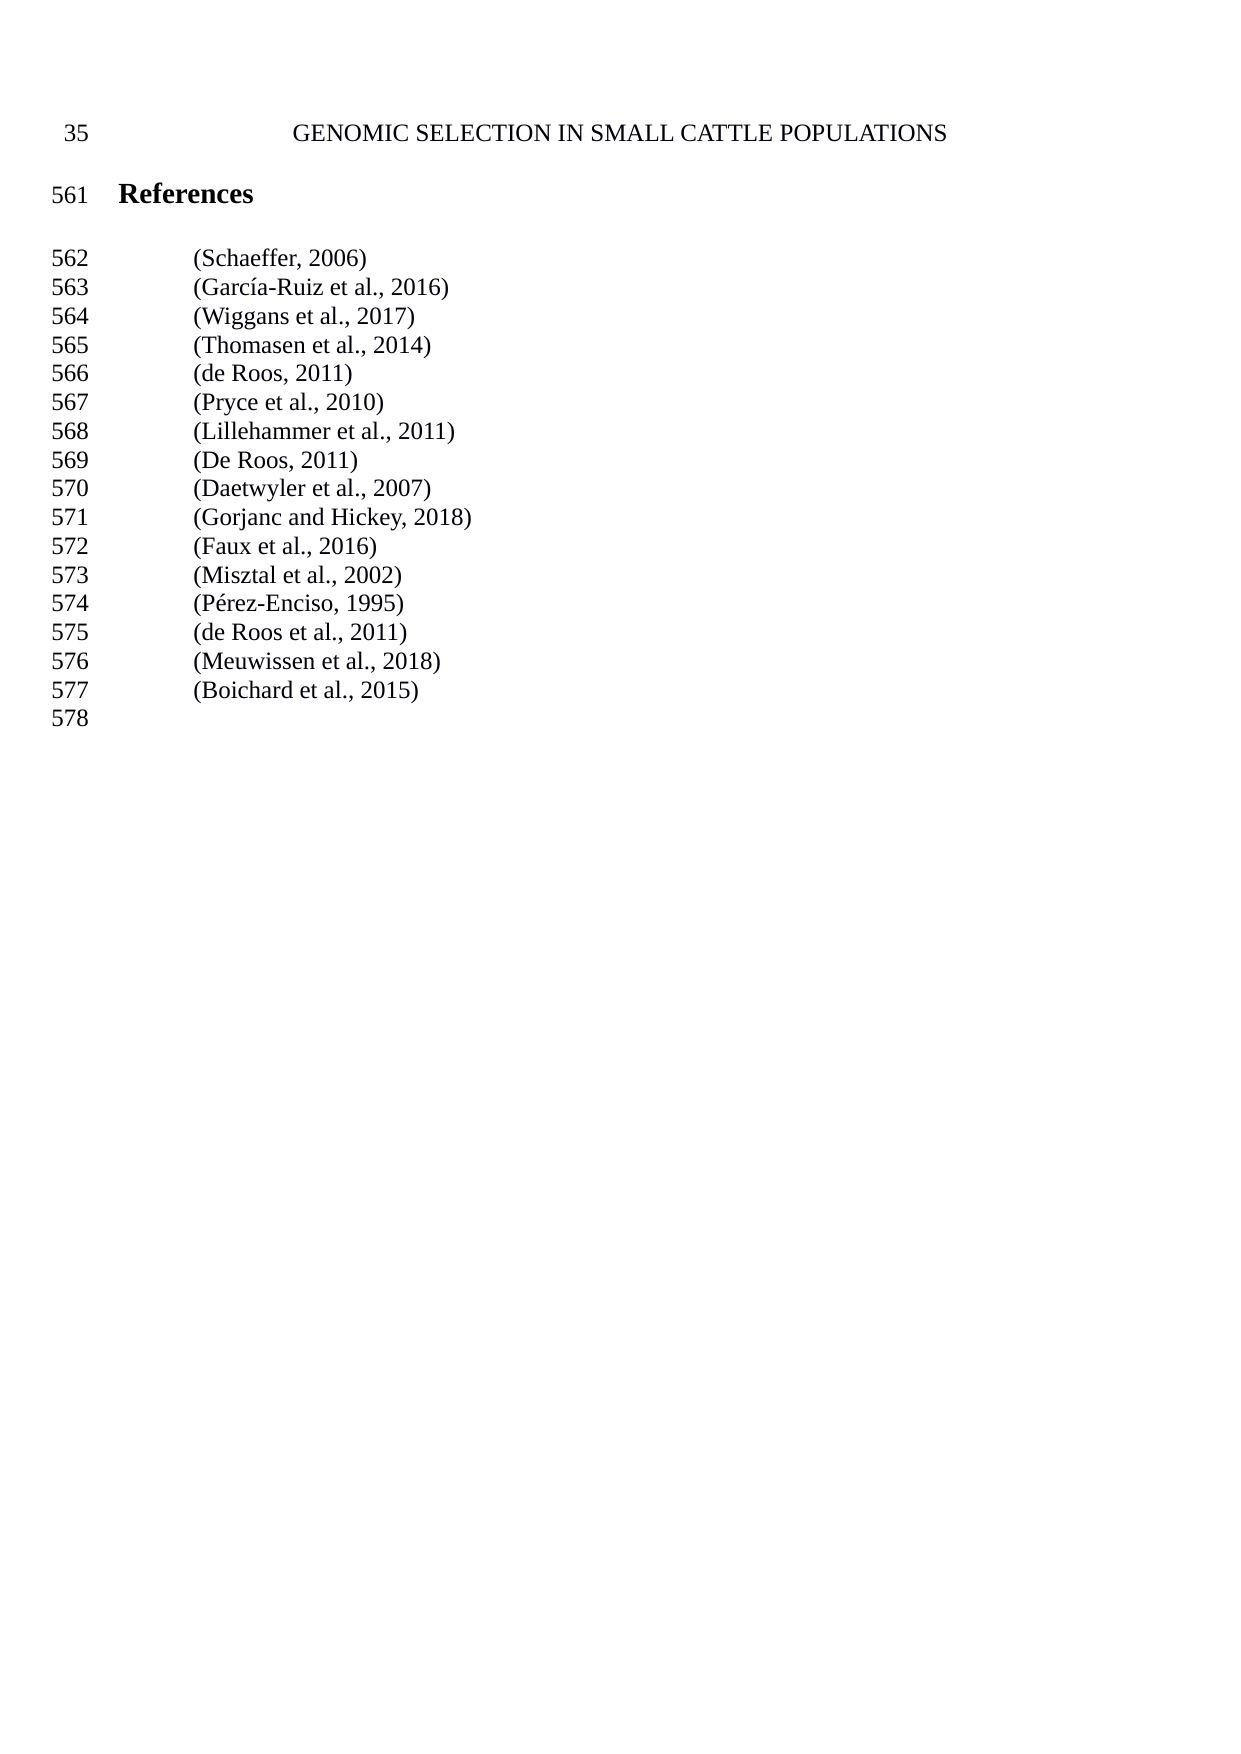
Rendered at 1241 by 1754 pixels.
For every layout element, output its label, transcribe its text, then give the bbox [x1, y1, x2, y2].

text (García-Ruiz et al., 2016) [118, 272, 1122, 301]
text (Meuwissen et al., 2018) [118, 646, 1122, 675]
text (de Roos, 2011) [118, 358, 1122, 387]
text (Faux et al., 2016) [118, 531, 1122, 560]
text (Misztal et al., 2002) [118, 560, 1122, 588]
text (Thomasen et al., 2014) [118, 330, 1122, 358]
text (Daetwyler et al., 2007) [118, 473, 1122, 502]
subtitle References [118, 176, 1122, 210]
text (Gorjanc and Hickey, 2018) [118, 502, 1122, 531]
text (Lillehammer et al., 2011) [118, 416, 1122, 445]
text (de Roos et al., 2011) [118, 617, 1122, 646]
text (Schaeffer, 2006) [118, 243, 1122, 272]
text (Boichard et al., 2015) [118, 675, 1122, 703]
text (Pérez-Enciso, 1995) [118, 588, 1122, 617]
text (De Roos, 2011) [118, 445, 1122, 473]
text (Wiggans et al., 2017) [118, 301, 1122, 330]
text (Pryce et al., 2010) [118, 387, 1122, 416]
